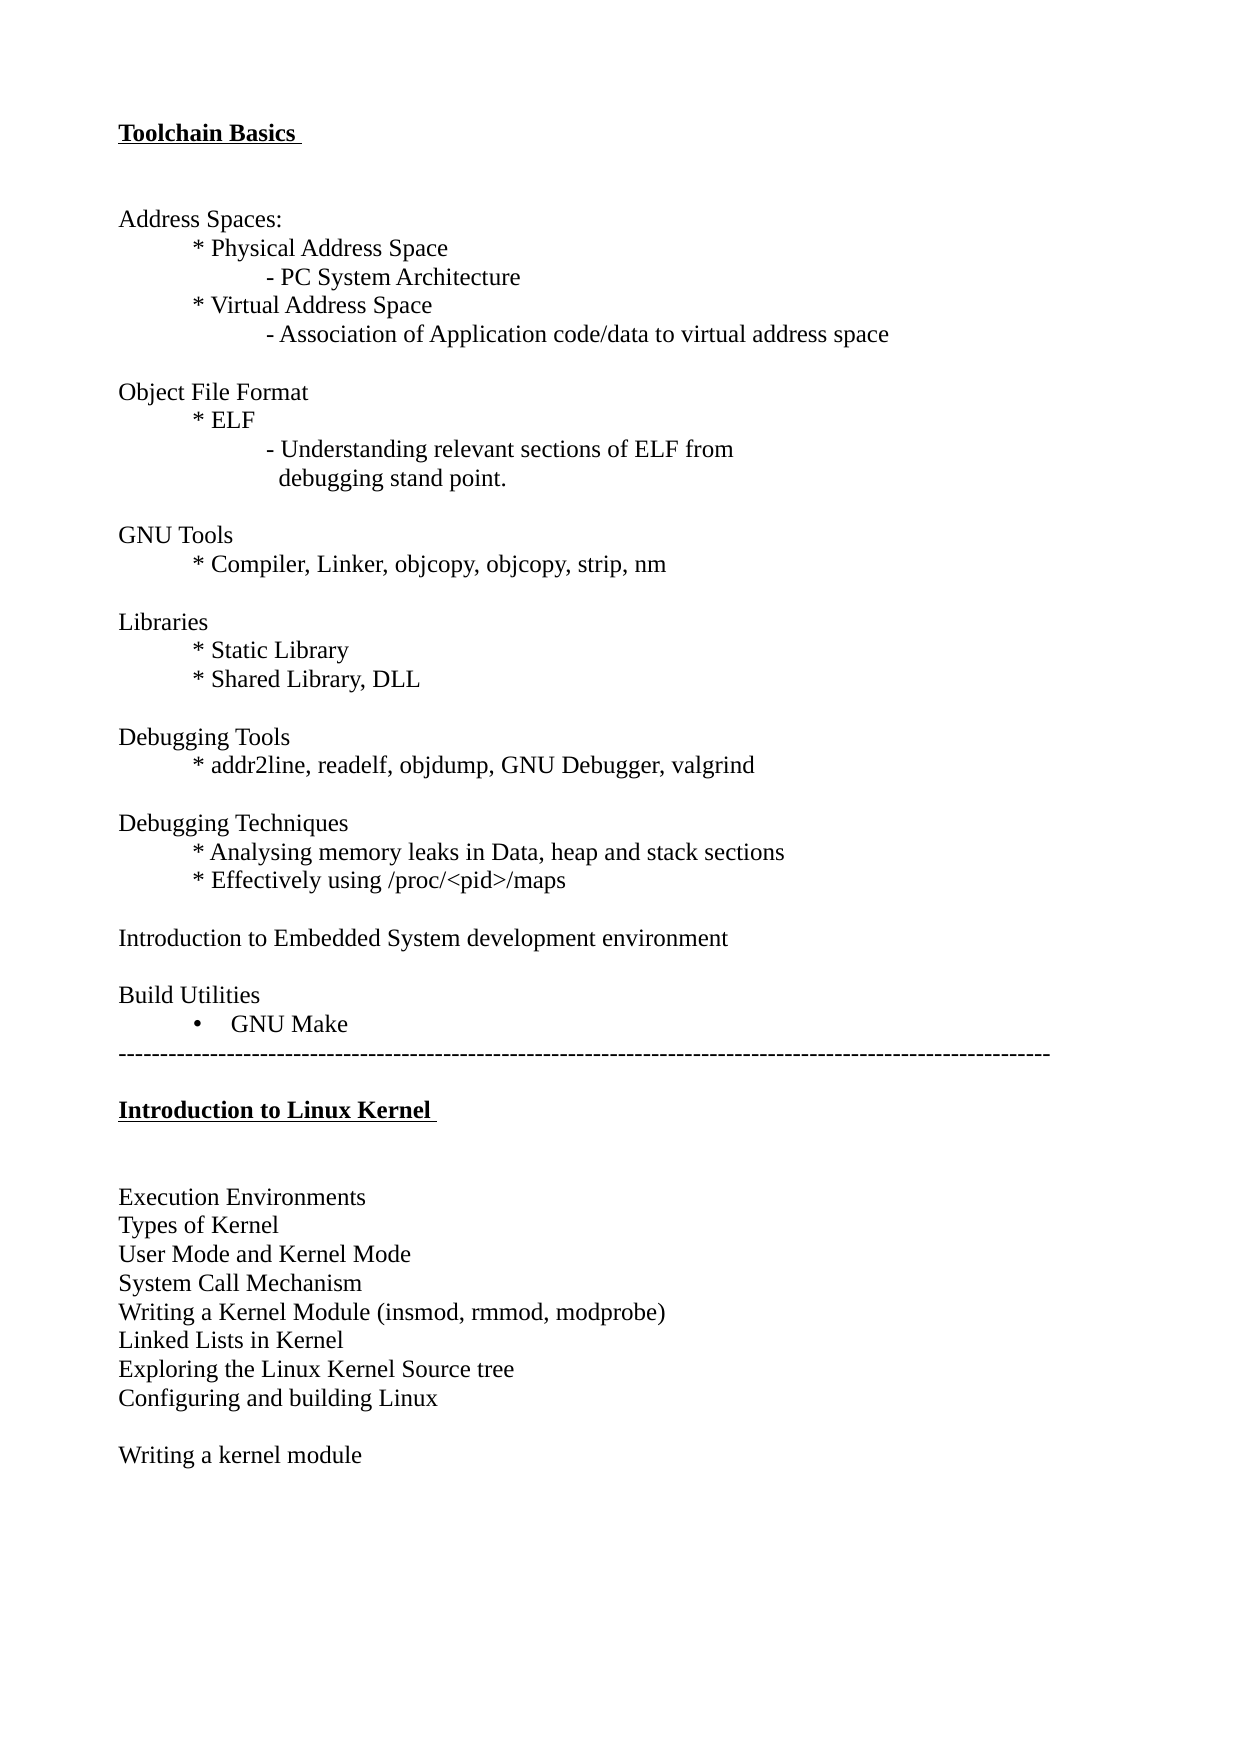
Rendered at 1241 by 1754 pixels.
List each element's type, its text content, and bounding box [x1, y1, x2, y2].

text ---------------------------------------------------------------------------------------------------------------- [118, 1038, 1122, 1067]
text * Virtual Address Space [118, 291, 1122, 319]
text * Analysing memory leaks in Data, heap and stack sections [118, 837, 1122, 866]
text Debugging Techniques [118, 808, 1122, 837]
text Types of Kernel [118, 1211, 1122, 1239]
text System Call Mechanism [118, 1268, 1122, 1297]
text Introduction to Embedded System development environment [118, 923, 1122, 952]
text Address Spaces: [118, 204, 1122, 233]
text Libraries [118, 607, 1122, 636]
text * Effectively using /proc/<pid>/maps [118, 866, 1122, 894]
text Toolchain Basics [118, 118, 1122, 147]
text * addr2line, readelf, objdump, GNU Debugger, valgrind [118, 751, 1122, 779]
text * Compiler, Linker, objcopy, objcopy, strip, nm [118, 549, 1122, 578]
text Build Utilities [118, 981, 1122, 1009]
text * Static Library [118, 636, 1122, 664]
text Writing a Kernel Module (insmod, rmmod, modprobe) [118, 1297, 1122, 1326]
text Object File Format [118, 377, 1122, 406]
text * Physical Address Space [118, 233, 1122, 262]
text Configuring and building Linux [118, 1383, 1122, 1412]
text - Understanding relevant sections of ELF from [118, 434, 1122, 463]
text * Shared Library, DLL [118, 664, 1122, 693]
text Debugging Tools [118, 722, 1122, 751]
text - PC System Architecture [118, 262, 1122, 291]
text debugging stand point. [118, 463, 1122, 492]
text Introduction to Linux Kernel [118, 1096, 1122, 1124]
text Linked Lists in Kernel [118, 1326, 1122, 1354]
text Exploring the Linux Kernel Source tree [118, 1354, 1122, 1383]
text User Mode and Kernel Mode [118, 1239, 1122, 1268]
text Writing a kernel module [118, 1441, 1122, 1469]
text - Association of Application code/data to virtual address space [118, 319, 1122, 348]
text Execution Environments [118, 1182, 1122, 1211]
list GNU Make [193, 1009, 1122, 1038]
text * ELF [118, 406, 1122, 434]
text GNU Tools [118, 521, 1122, 549]
